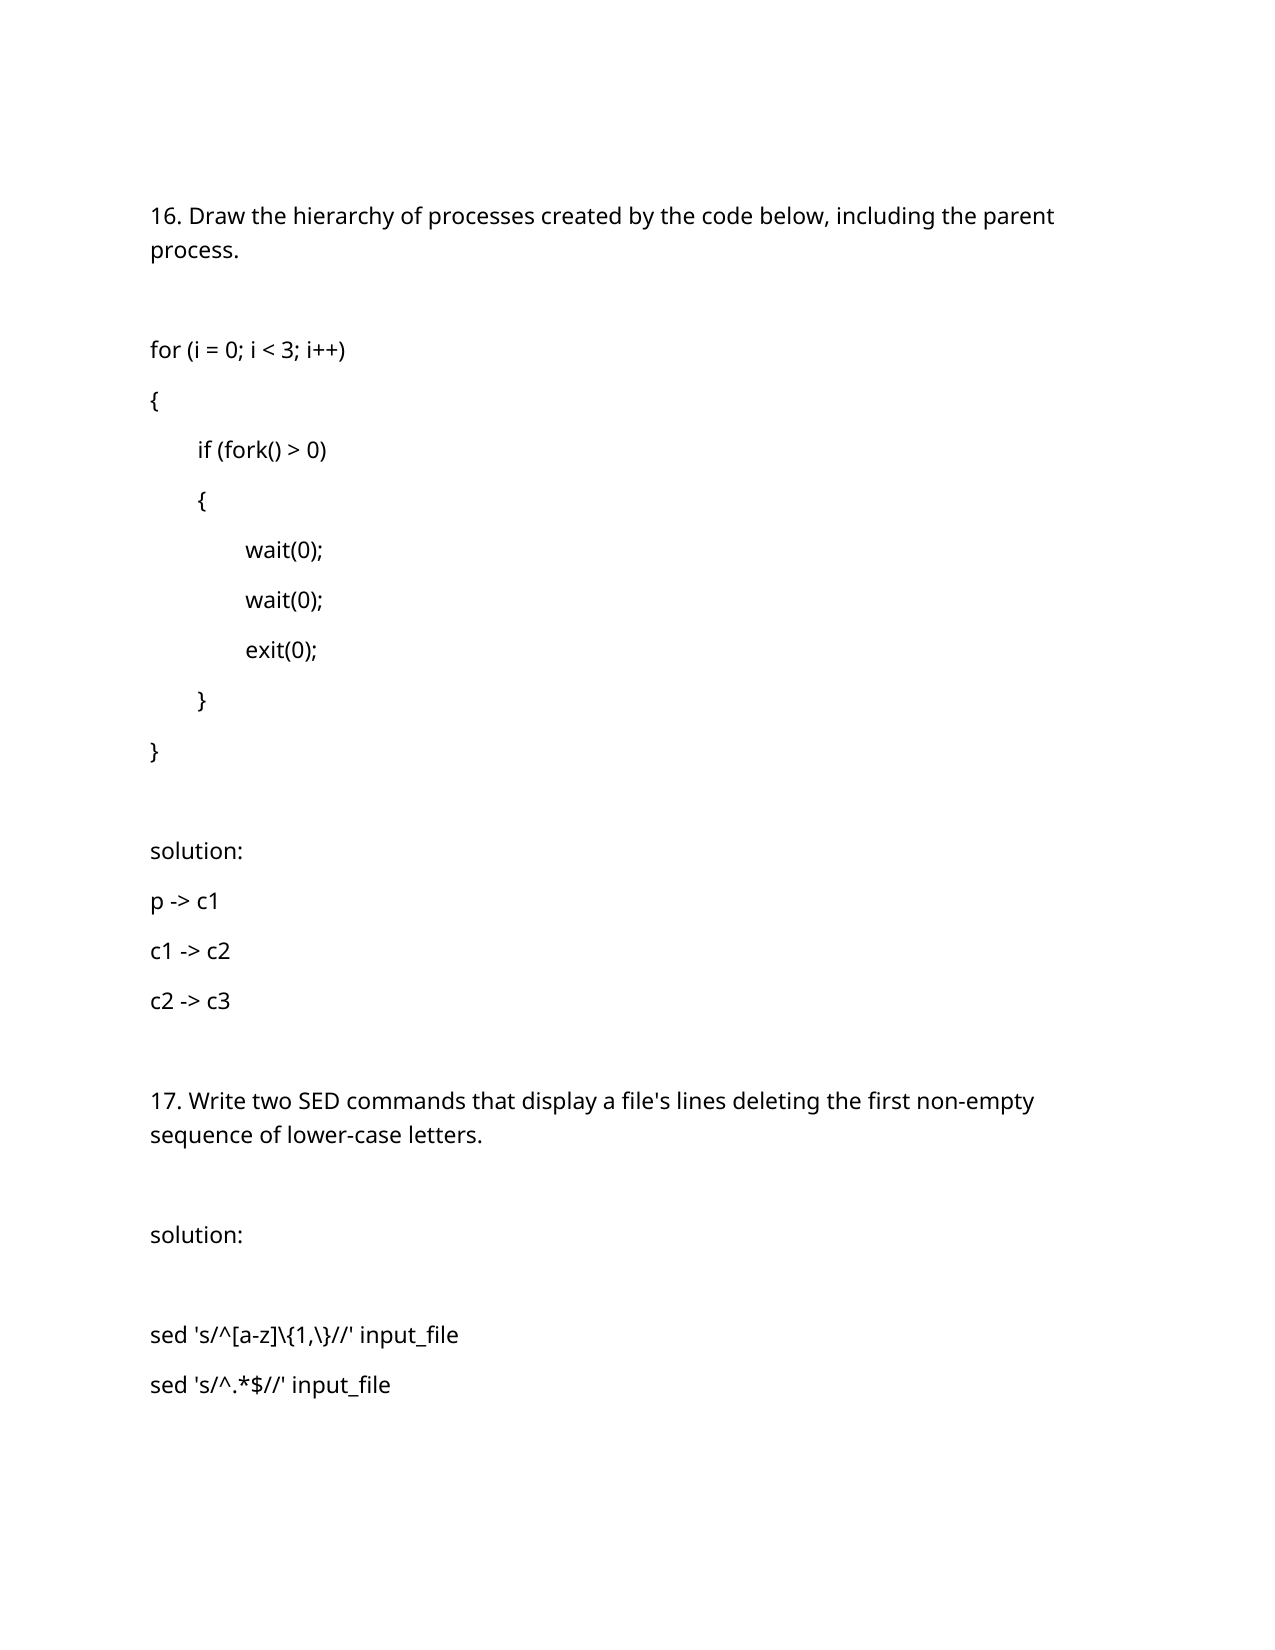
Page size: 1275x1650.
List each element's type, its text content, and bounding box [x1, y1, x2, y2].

text for (i = 0; i < 3; i++) [150, 334, 1125, 365]
text } [150, 734, 1125, 766]
text { [150, 484, 1125, 515]
text sed 's/^.*$//' input_file [150, 1369, 1125, 1401]
text if (fork() > 0) [150, 434, 1125, 465]
text { [150, 384, 1125, 415]
text wait(0); [150, 534, 1125, 565]
text exit(0); [150, 634, 1125, 666]
text c1 -> c2 [150, 935, 1125, 966]
text sed 's/^[a-z]\{1,\}//' input_file [150, 1319, 1125, 1350]
text p -> c1 [150, 885, 1125, 916]
text } [150, 684, 1125, 716]
text solution: [150, 835, 1125, 866]
text solution: [150, 1219, 1125, 1250]
text 16. Draw the hierarchy of processes created by the code below, including the parent process. [150, 200, 1125, 265]
text wait(0); [150, 584, 1125, 616]
text 17. Write two SED commands that display a file's lines deleting the first non-empty sequence of lower-case letters. [150, 1085, 1125, 1150]
text c2 -> c3 [150, 985, 1125, 1016]
